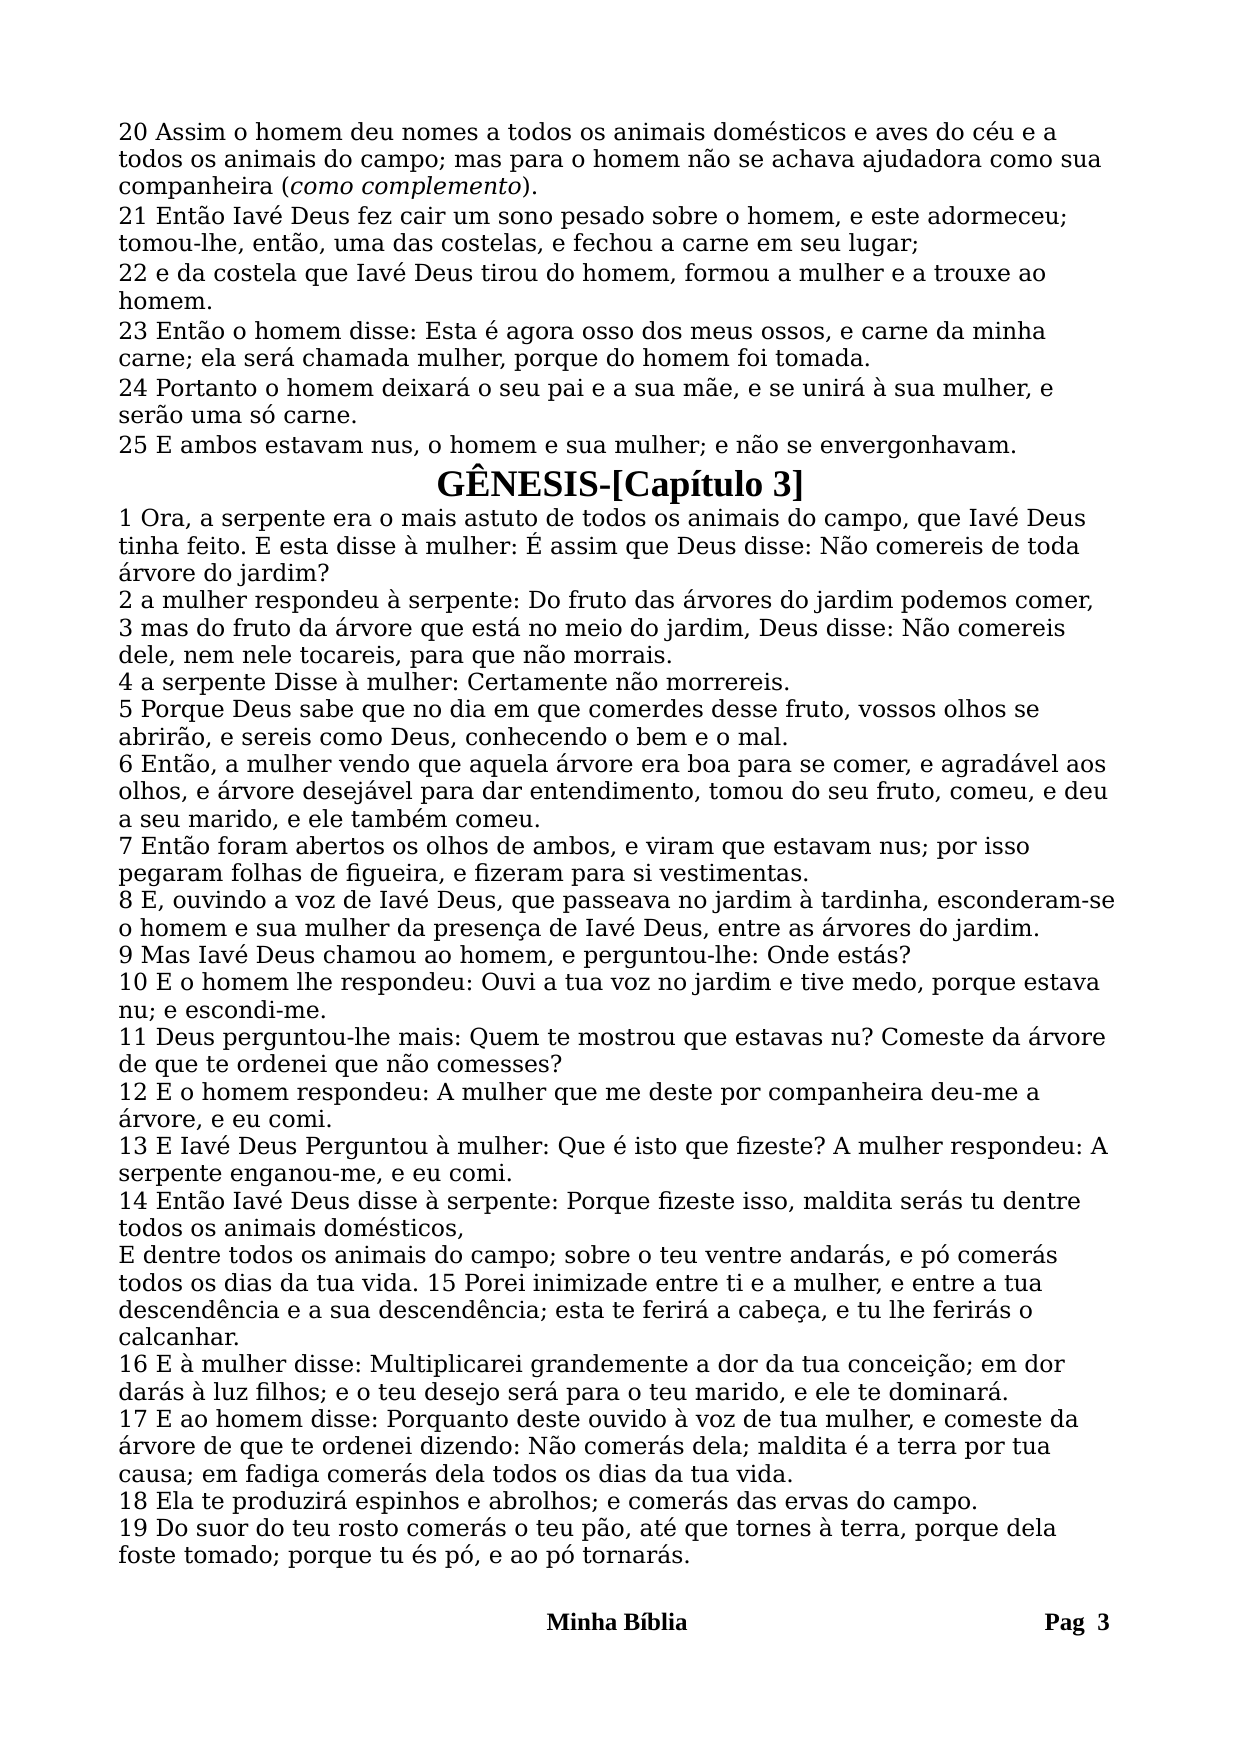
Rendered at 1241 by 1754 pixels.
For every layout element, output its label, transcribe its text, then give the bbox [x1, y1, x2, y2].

text 6 Então, a mulher vendo que aquela árvore era boa para se comer, e agradável aos olhos, e árvore desejável para dar entendimento, tomou do seu fruto, comeu, e deu a seu marido, e ele também comeu. [118, 751, 1122, 832]
text 19 Do suor do teu rosto comerás o teu pão, até que tornes à terra, porque dela foste tomado; porque tu és pó, e ao pó tornarás. [118, 1515, 1122, 1569]
subtitle GÊNESIS-[Capítulo 3] [118, 462, 1122, 505]
text 8 E, ouvindo a voz de Iavé Deus, que passeava no jardim à tardinha, esconderam-se o homem e sua mulher da presença de Iavé Deus, entre as árvores do jardim. [118, 887, 1122, 942]
text 22 e da costela que Iavé Deus tirou do homem, formou a mulher e a trouxe ao homem. [118, 260, 1122, 314]
text 10 E o homem lhe respondeu: Ouvi a tua voz no jardim e tive medo, porque estava nu; e escondi-me. [118, 969, 1122, 1023]
text 21 Então Iavé Deus fez cair um sono pesado sobre o homem, e este adormeceu; tomou-lhe, então, uma das costelas, e fechou a carne em seu lugar; [118, 203, 1122, 257]
text 4 a serpente Disse à mulher: Certamente não morrereis. [118, 669, 1122, 696]
text 7 Então foram abertos os olhos de ambos, e viram que estavam nus; por isso pegaram folhas de figueira, e fizeram para si vestimentas. [118, 832, 1122, 887]
text 20 Assim o homem deu nomes a todos os animais domésticos e aves do céu e a todos os animais do campo; mas para o homem não se achava ajudadora como sua companheira (como complemento). [118, 118, 1122, 200]
text 18 Ela te produzirá espinhos e abrolhos; e comerás das ervas do campo. [118, 1487, 1122, 1515]
text 14 Então Iavé Deus disse à serpente: Porque fizeste isso, maldita serás tu dentre todos os animais domésticos, [118, 1187, 1122, 1242]
text 12 E o homem respondeu: A mulher que me deste por companheira deu-me a árvore, e eu comi. [118, 1078, 1122, 1133]
text 13 E Iavé Deus Perguntou à mulher: Que é isto que fizeste? A mulher respondeu: A serpente enganou-me, e eu comi. [118, 1133, 1122, 1187]
text 9 Mas Iavé Deus chamou ao homem, e perguntou-lhe: Onde estás? [118, 942, 1122, 969]
text 17 E ao homem disse: Porquanto deste ouvido à voz de tua mulher, e comeste da árvore de que te ordenei dizendo: Não comerás dela; maldita é a terra por tua causa; em fadiga comerás dela todos os dias da tua vida. [118, 1406, 1122, 1487]
text 23 Então o homem disse: Esta é agora osso dos meus ossos, e carne da minha carne; ela será chamada mulher, porque do homem foi tomada. [118, 317, 1122, 372]
text 24 Portanto o homem deixará o seu pai e a sua mãe, e se unirá à sua mulher, e serão uma só carne. [118, 374, 1122, 429]
text 5 Porque Deus sabe que no dia em que comerdes desse fruto, vossos olhos se abrirão, e sereis como Deus, conhecendo o bem e o mal. [118, 696, 1122, 751]
text 11 Deus perguntou-lhe mais: Quem te mostrou que estavas nu? Comeste da árvore de que te ordenei que não comesses? [118, 1023, 1122, 1078]
text 1 Ora, a serpente era o mais astuto de todos os animais do campo, que Iavé Deus tinha feito. E esta disse à mulher: É assim que Deus disse: Não comereis de toda árvore do jardim? [118, 505, 1122, 587]
text E dentre todos os animais do campo; sobre o teu ventre andarás, e pó comerás todos os dias da tua vida. 15 Porei inimizade entre ti e a mulher, e entre a tua descendência e a sua descendência; esta te ferirá a cabeça, e tu lhe ferirás o calcanhar. [118, 1242, 1122, 1351]
text 25 E ambos estavam nus, o homem e sua mulher; e não se envergonhavam. [118, 432, 1122, 459]
text 2 a mulher respondeu à serpente: Do fruto das árvores do jardim podemos comer, [118, 587, 1122, 614]
text 3 mas do fruto da árvore que está no meio do jardim, Deus disse: Não comereis dele, nem nele tocareis, para que não morrais. [118, 614, 1122, 669]
text 16 E à mulher disse: Multiplicarei grandemente a dor da tua conceição; em dor darás à luz filhos; e o teu desejo será para o teu marido, e ele te dominará. [118, 1351, 1122, 1406]
